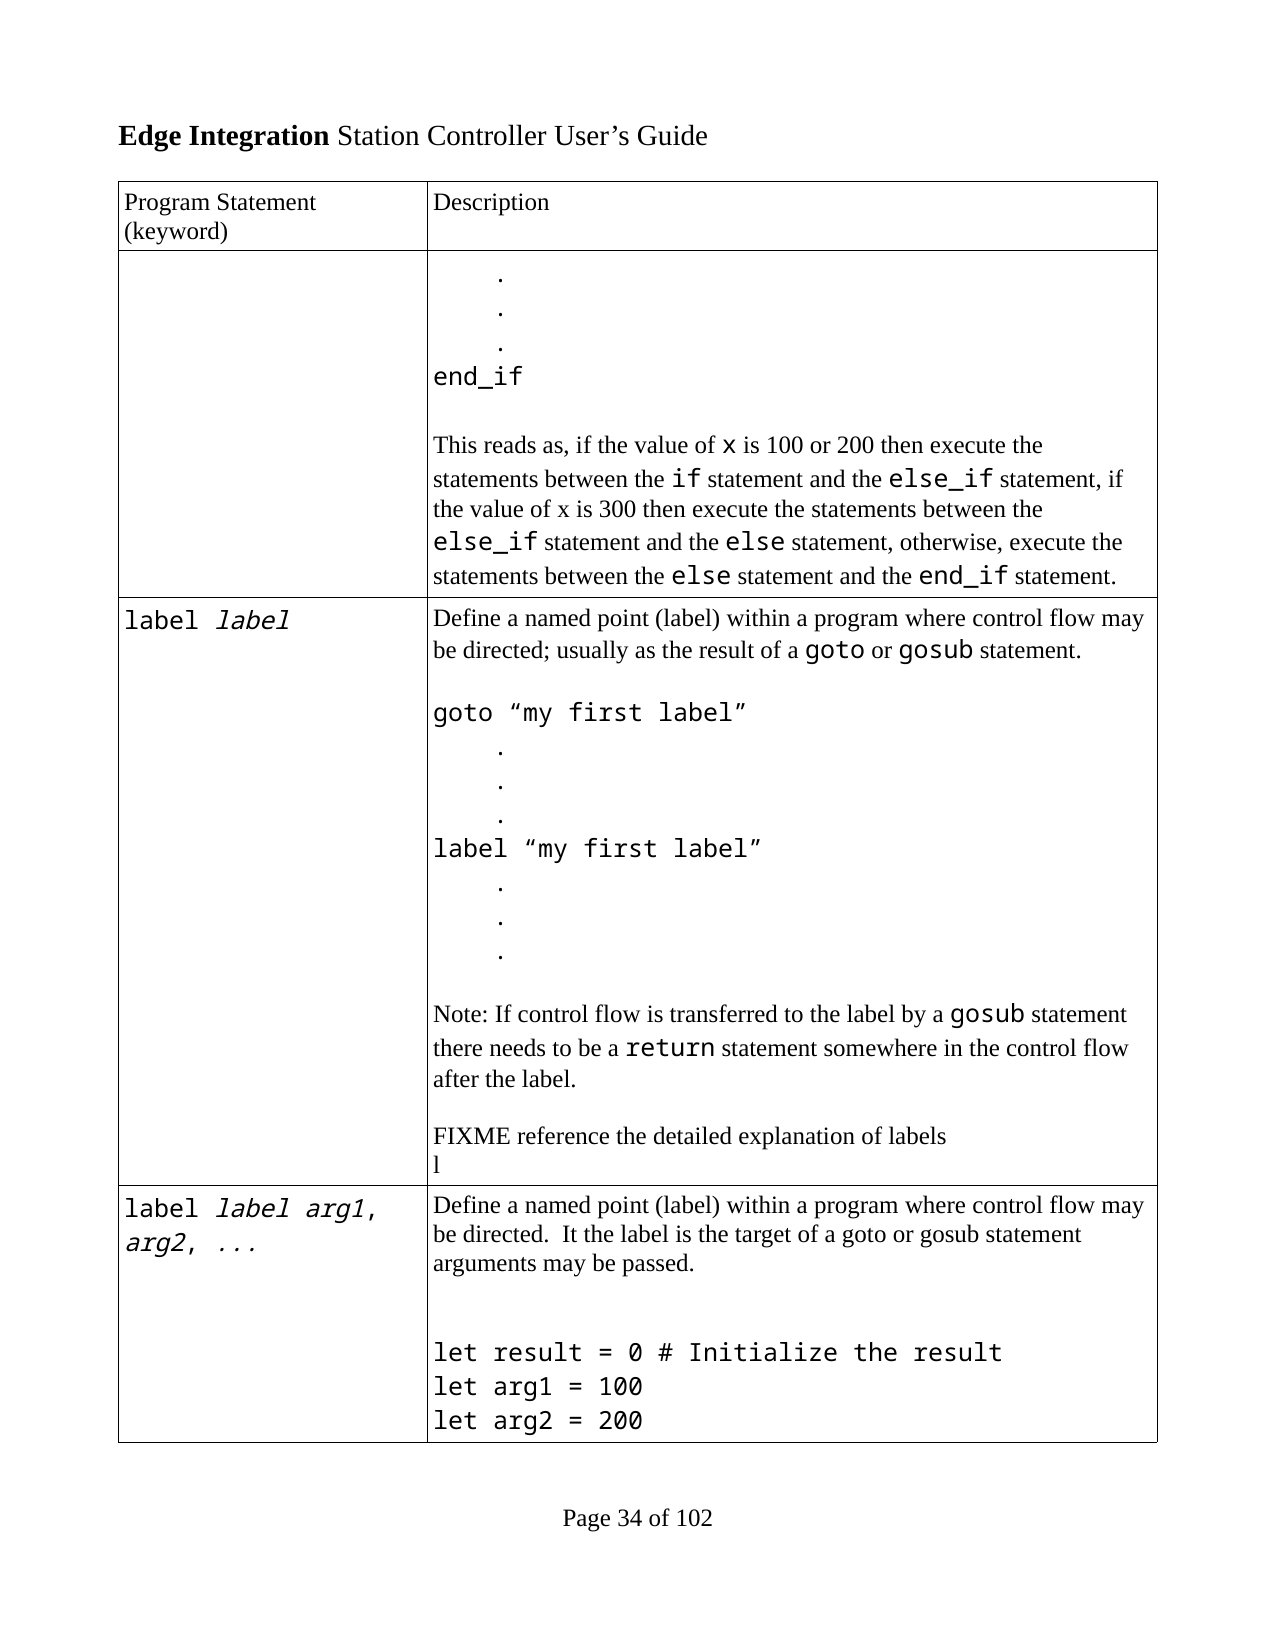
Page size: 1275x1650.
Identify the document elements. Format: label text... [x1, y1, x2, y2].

table_header Program Statement (keyword) [119, 182, 427, 250]
table_cell [119, 251, 427, 597]
table_cell Define a named point (label) within a program where control flow may be directed; usually as the result of a goto or gosub statement. goto “my first label” . . . label “my first label” . . . Note: If control flow is transferred to the label by a gosub statement there needs to be a return statement somewhere in the control flow after the label. FIXME reference the detailed explanation of labels l [428, 598, 1157, 1184]
table_cell label label [119, 598, 427, 1184]
table_cell Define a named point (label) within a program where control flow may be directed. It the label is the target of a goto or gosub statement arguments may be passed. let result = 0 # Initialize the result let arg1 = 100 let arg2 = 200 [428, 1186, 1157, 1442]
table_header Description [428, 182, 1157, 250]
table_cell . . . end_if This reads as, if the value of x is 100 or 200 then execute the statements between the if statement and the else_if statement, if the value of x is 300 then execute the statements between the else_if statement and the else statement, otherwise, execute the statements between the else statement and the end_if statement. [428, 251, 1157, 597]
table_cell label label arg1, arg2, ... [119, 1186, 427, 1442]
